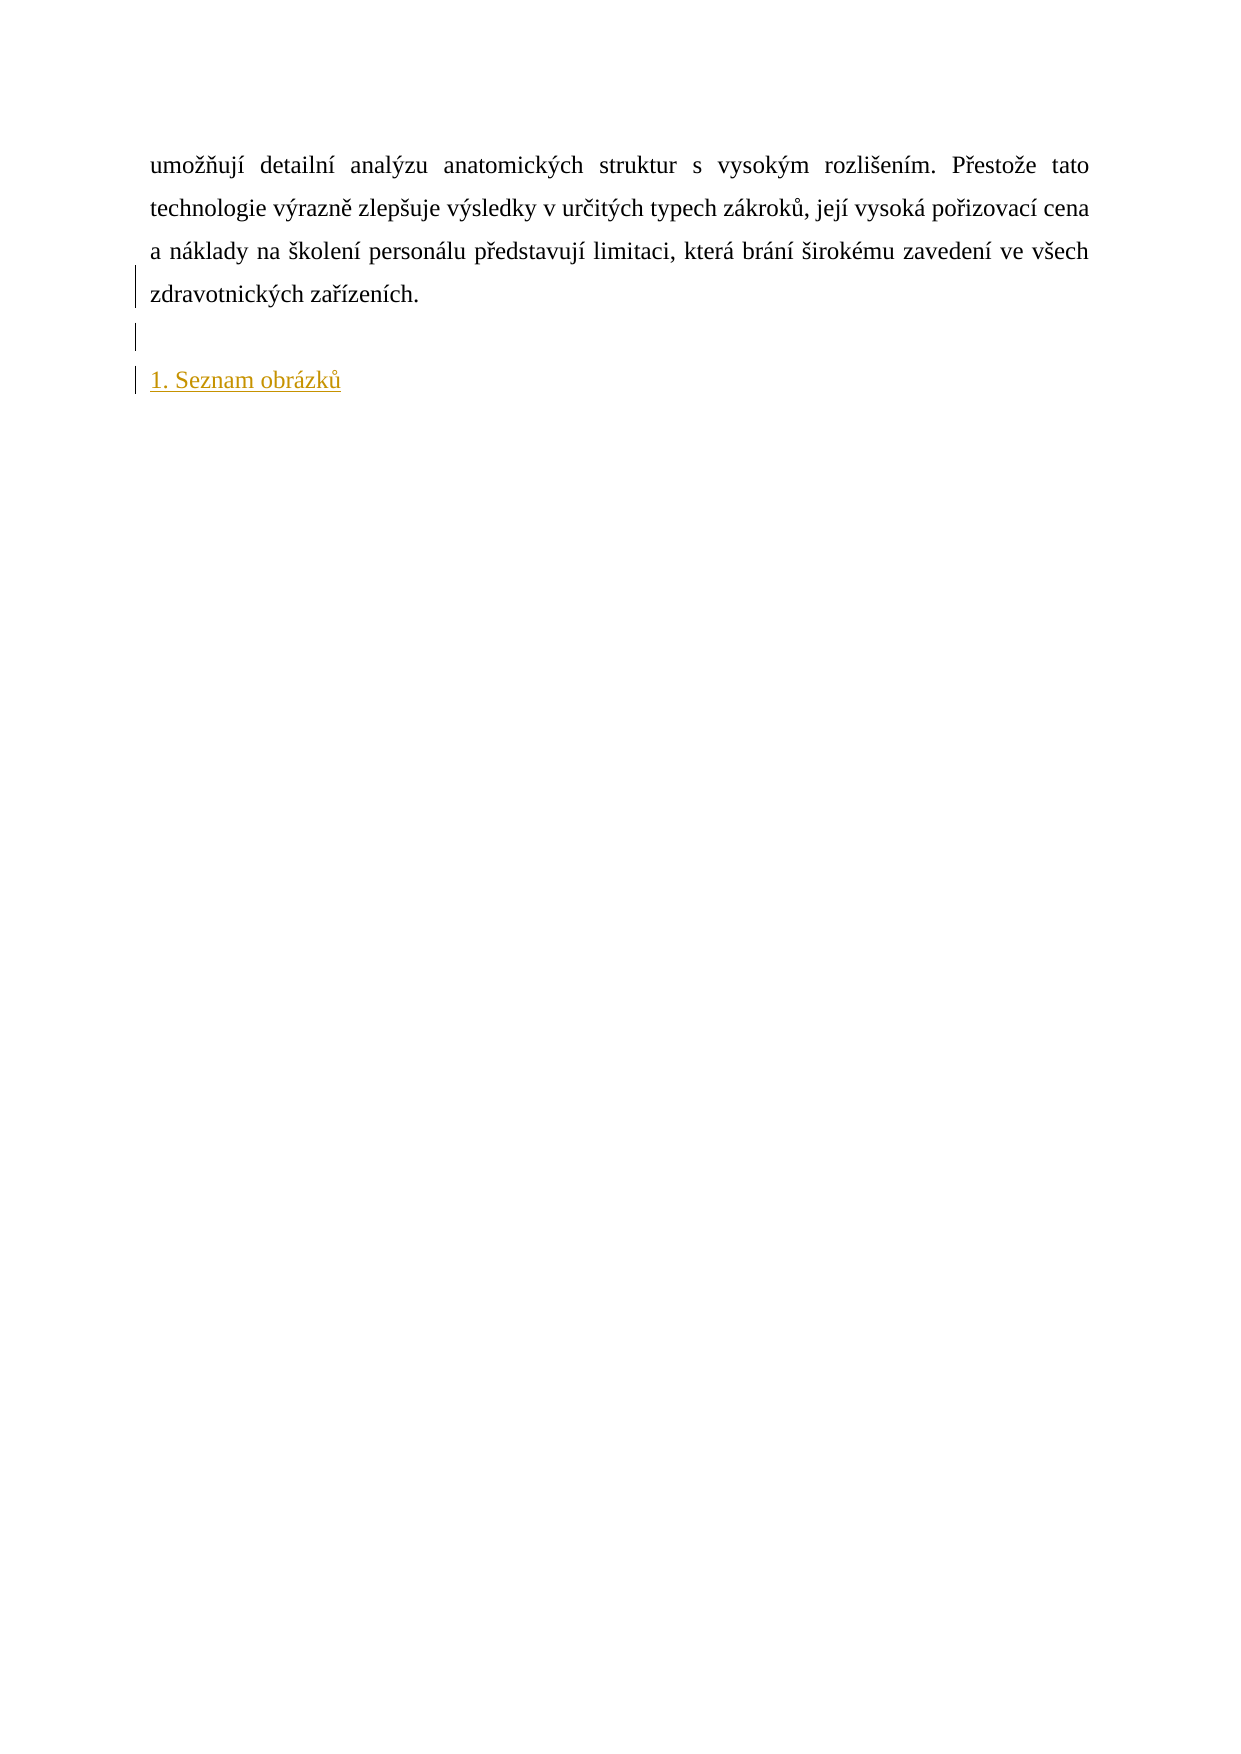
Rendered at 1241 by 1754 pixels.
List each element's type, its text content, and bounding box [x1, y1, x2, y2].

text umožňují detailní analýzu anatomických struktur s vysokým rozlišením. Přestože tato technologie výrazně zlepšuje výsledky v určitých typech zákroků, její vysoká pořizovací cena a náklady na školení personálu představují limitaci, která brání širokému zavedení ve všech zdravotnických zařízeních. [150, 150, 1090, 308]
text 1. Seznam obrázků [150, 366, 1090, 394]
